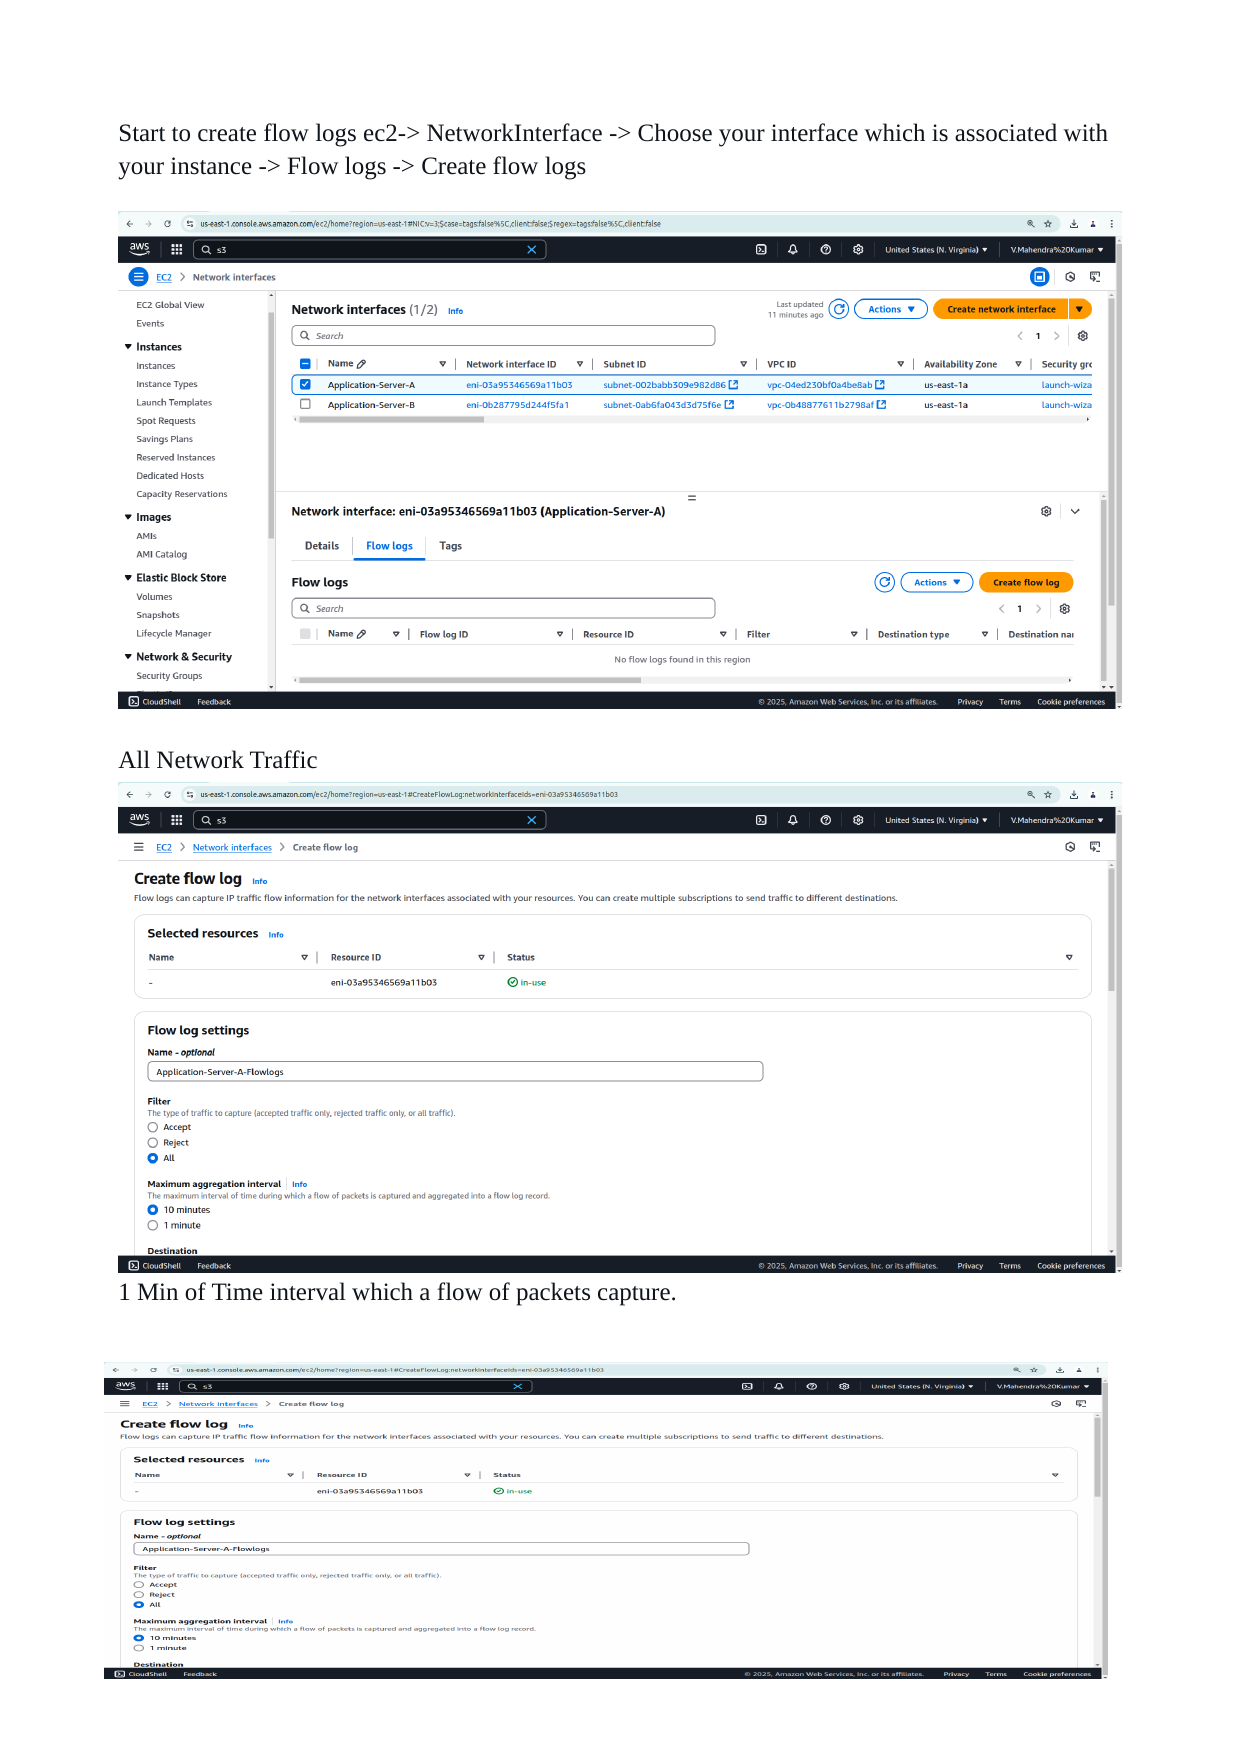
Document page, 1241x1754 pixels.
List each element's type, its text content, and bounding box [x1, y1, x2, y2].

picture [118, 782, 1123, 1273]
picture [104, 1362, 1108, 1679]
picture [118, 211, 1123, 709]
text 1 Min of Time interval which a flow of packets capture. [118, 1273, 1122, 1306]
text All Network Traffic [118, 709, 1122, 774]
text [118, 199, 1122, 211]
text Start to create flow logs ec2-> NetworkInterface -> Choose your interface which is associated with your instance -> Flow logs -> Create flow logs [118, 118, 1122, 180]
